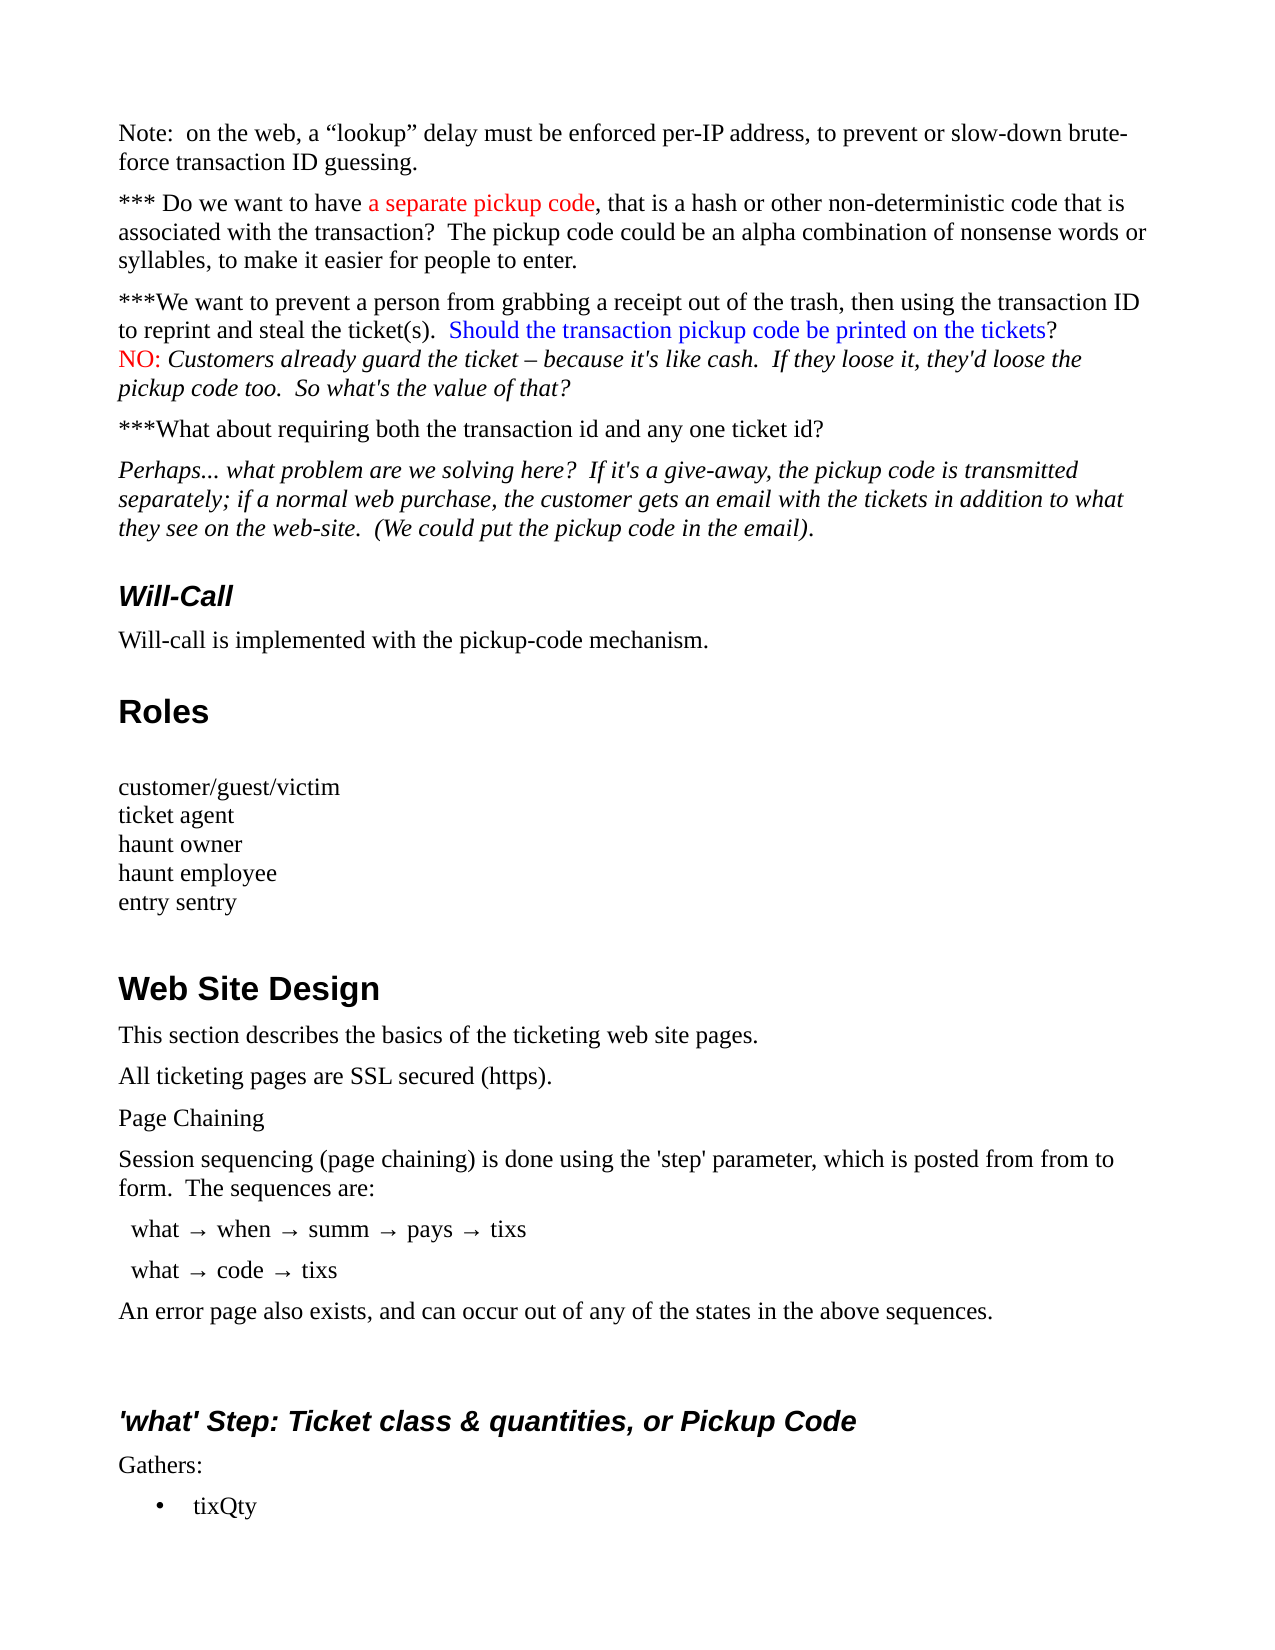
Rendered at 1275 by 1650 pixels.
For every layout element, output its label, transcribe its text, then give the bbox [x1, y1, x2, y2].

text *** Do we want to have a separate pickup code, that is a hash or other non-deterministic code that is associated with the transaction? The pickup code could be an alpha combination of nonsense words or syllables, to make it easier for people to enter. [118, 188, 1157, 274]
text Perhaps... what problem are we solving here? If it's a give-away, the pickup code is transmitted separately; if a normal web purchase, the customer gets an email with the tickets in addition to what they see on the web-site. (We could put the pickup code in the email). [118, 456, 1157, 542]
text All ticketing pages are SSL secured (https). [118, 1061, 1157, 1090]
text haunt employee [118, 858, 1157, 887]
text Note: on the web, a “lookup” delay must be enforced per-IP address, to prevent or slow-down brute-force transaction ID guessing. [118, 118, 1157, 176]
text Gathers: [118, 1450, 1157, 1479]
text customer/guest/victim [118, 772, 1157, 800]
text what → when → summ → pays → tixs [118, 1214, 1157, 1243]
text ***What about requiring both the transaction id and any one ticket id? [118, 414, 1157, 443]
text ticket agent [118, 800, 1157, 829]
text what → code → tixs [118, 1255, 1157, 1284]
subtitle 'what' Step: Ticket class & quantities, or Pickup Code [118, 1404, 1157, 1437]
text haunt owner [118, 829, 1157, 858]
text This section describes the basics of the ticketing web site pages. [118, 1020, 1157, 1049]
text An error page also exists, and can occur out of any of the states in the above sequences. [118, 1296, 1157, 1325]
subtitle Will-Call [118, 579, 1157, 613]
subtitle Roles [118, 692, 1157, 730]
subtitle Web Site Design [118, 969, 1157, 1008]
text entry sentry [118, 887, 1157, 915]
text Page Chaining [118, 1103, 1157, 1131]
list tixQty [156, 1491, 1157, 1520]
text ***We want to prevent a person from grabbing a receipt out of the trash, then using the transaction ID to reprint and steal the ticket(s). Should the transaction pickup code be printed on the tickets? NO: Customers already guard the ticket – because it's like cash. If they loose it, they'd loose the pickup code too. So what's the value of that? [118, 287, 1157, 402]
text Session sequencing (page chaining) is done using the 'step' parameter, which is posted from from to form. The sequences are: [118, 1144, 1157, 1201]
text Will-call is implemented with the pickup-code mechanism. [118, 625, 1157, 654]
